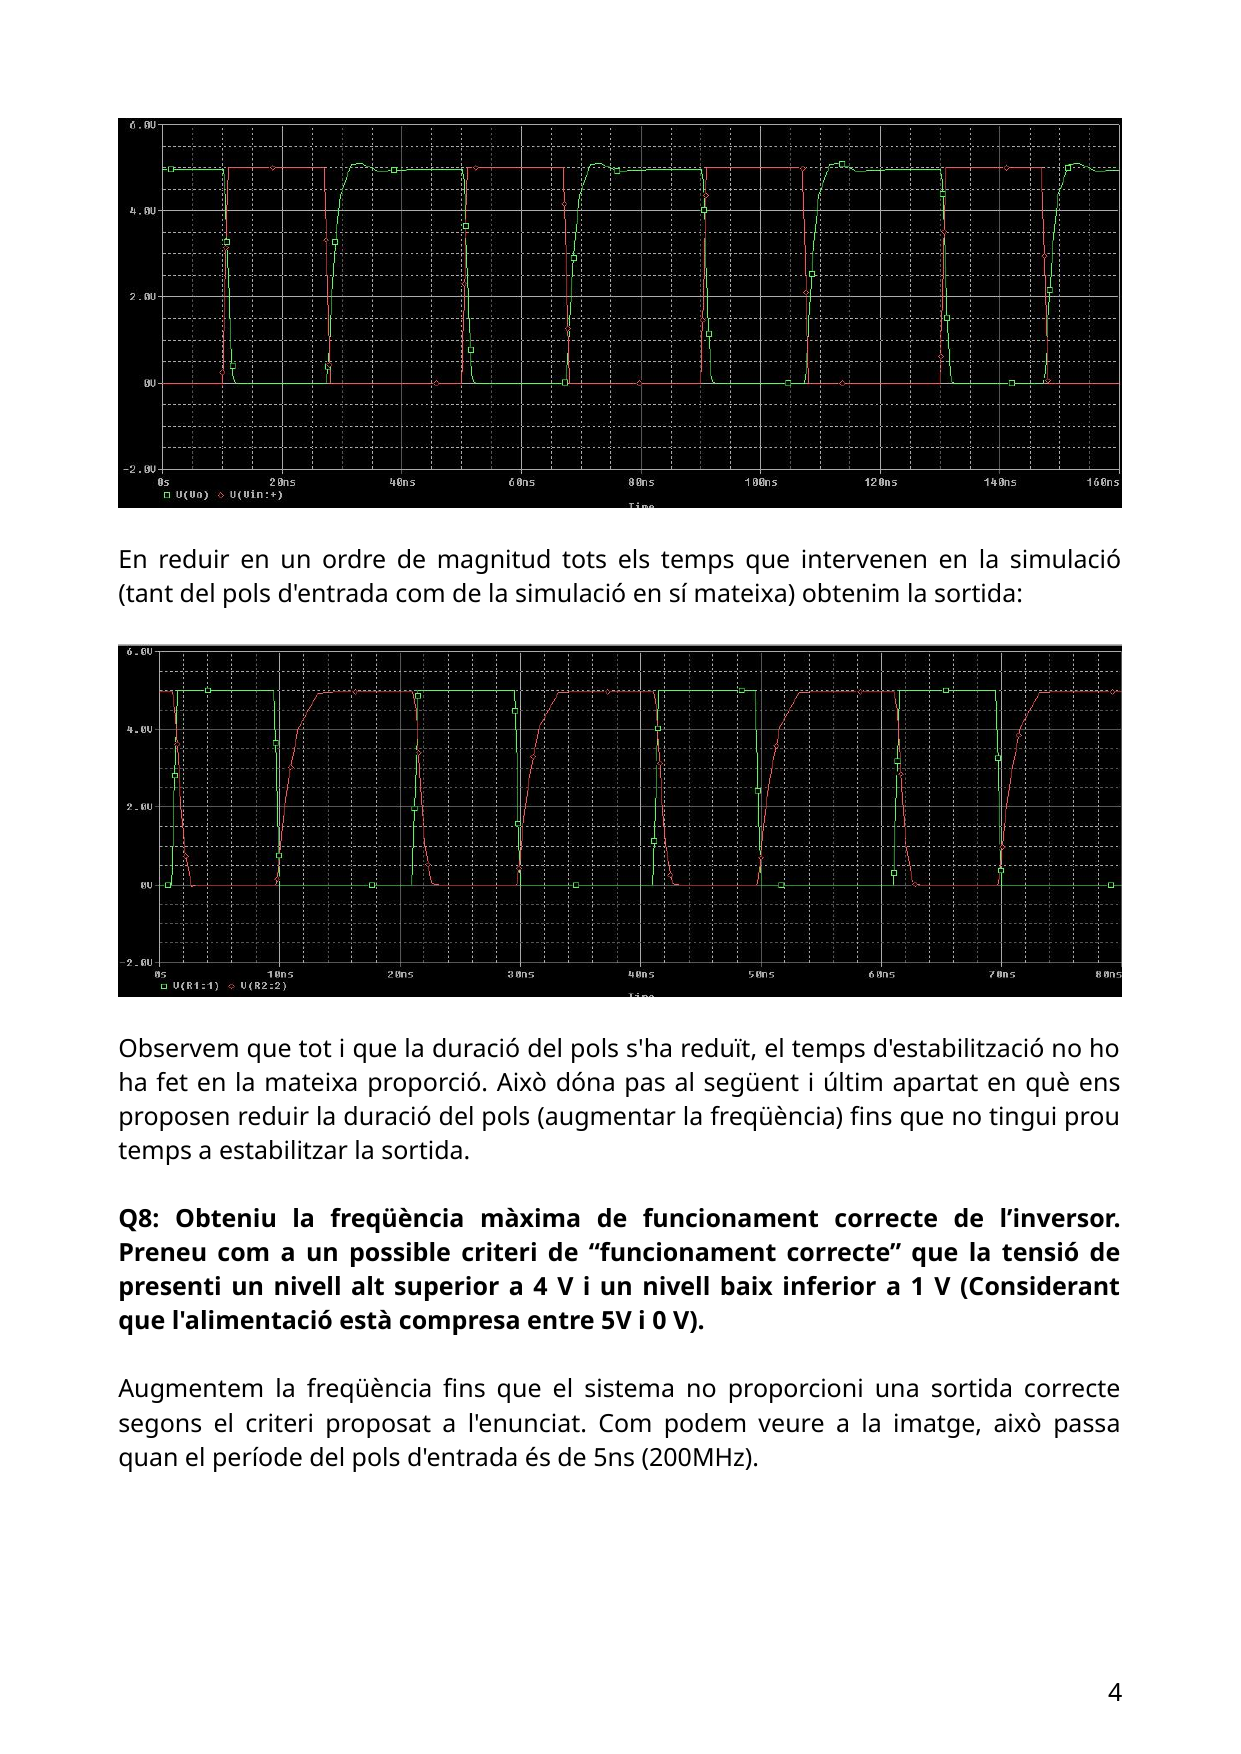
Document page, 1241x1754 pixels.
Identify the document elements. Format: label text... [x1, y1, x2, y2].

picture [118, 118, 1122, 508]
text Augmentem la freqüència fins que el sistema no proporcioni una sortida correcte segons el criteri proposat a l'enunciat. Com podem veure a la imatge, això passa quan el període del pols d'entrada és de 5ns (200MHz). [118, 1371, 1122, 1473]
picture [118, 644, 1122, 997]
text Observem que tot i que la duració del pols s'ha reduït, el temps d'estabilització no ho ha fet en la mateixa proporció. Això dóna pas al següent i últim apartat en què ens proposen reduir la duració del pols (augmentar la freqüència) fins que no tingui prou temps a estabilitzar la sortida. [118, 1031, 1122, 1167]
text En reduir en un ordre de magnitud tots els temps que intervenen en la simulació (tant del pols d'entrada com de la simulació en sí mateixa) obtenim la sortida: [118, 542, 1122, 610]
text Q8: Obteniu la freqüència màxima de funcionament correcte de l’inversor. Preneu com a un possible criteri de “funcionament correcte” que la tensió de presenti un nivell alt superior a 4 V i un nivell baix inferior a 1 V (Considerant que l'alimentació està compresa entre 5V i 0 V). [118, 1201, 1122, 1337]
